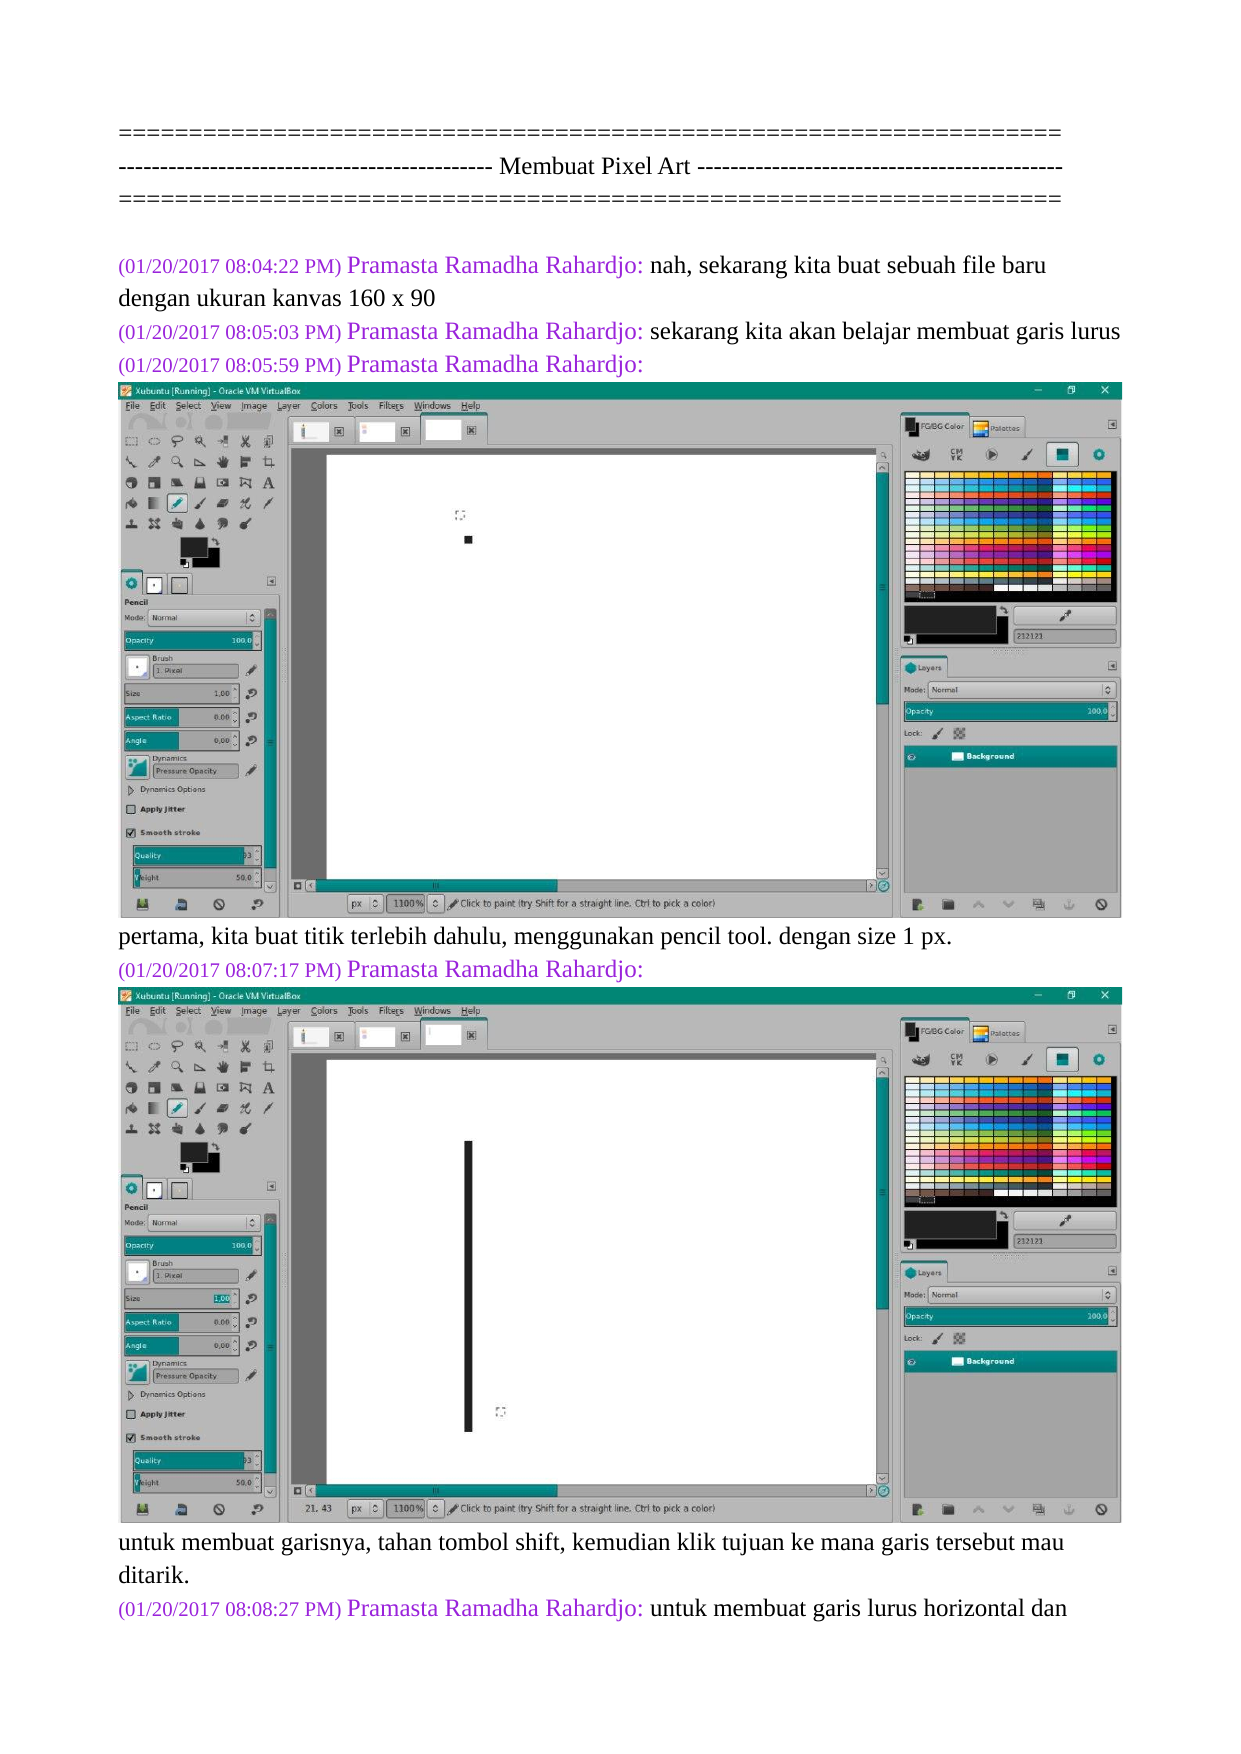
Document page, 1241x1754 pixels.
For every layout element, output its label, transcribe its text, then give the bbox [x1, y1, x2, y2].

picture [118, 382, 1123, 918]
text untuk membuat garisnya, tahan tombol shift, kemudian klik tujuan ke mana garis tersebut mau ditarik. (01/20/2017 08:08:27 PM) Pramasta Ramadha Rahardjo: untuk membuat garis lurus horizontal dan [118, 1523, 1122, 1621]
text pertama, kita buat titik terlebih dahulu, menggunakan pencil tool. dengan size 1 px. (01/20/2017 08:07:17 PM) Pramasta Ramadha Rahardjo: [118, 918, 1122, 987]
text (01/20/2017 08:04:22 PM) Pramasta Ramadha Rahardjo: nah, sekarang kita buat sebuah file baru dengan ukuran kanvas 160 x 90 (01/20/2017 08:05:03 PM) Pramasta Ramadha Rahardjo: sekarang kita akan belajar membuat garis lurus (01/20/2017 08:05:59 PM) Pramasta Ramadha Rahardjo: [118, 217, 1122, 382]
picture [118, 987, 1123, 1523]
text =================================================================== [118, 118, 1122, 147]
text --------------------------------------------- Membuat Pixel Art -------------------------------------------- [118, 151, 1122, 180]
text =================================================================== [118, 184, 1122, 213]
